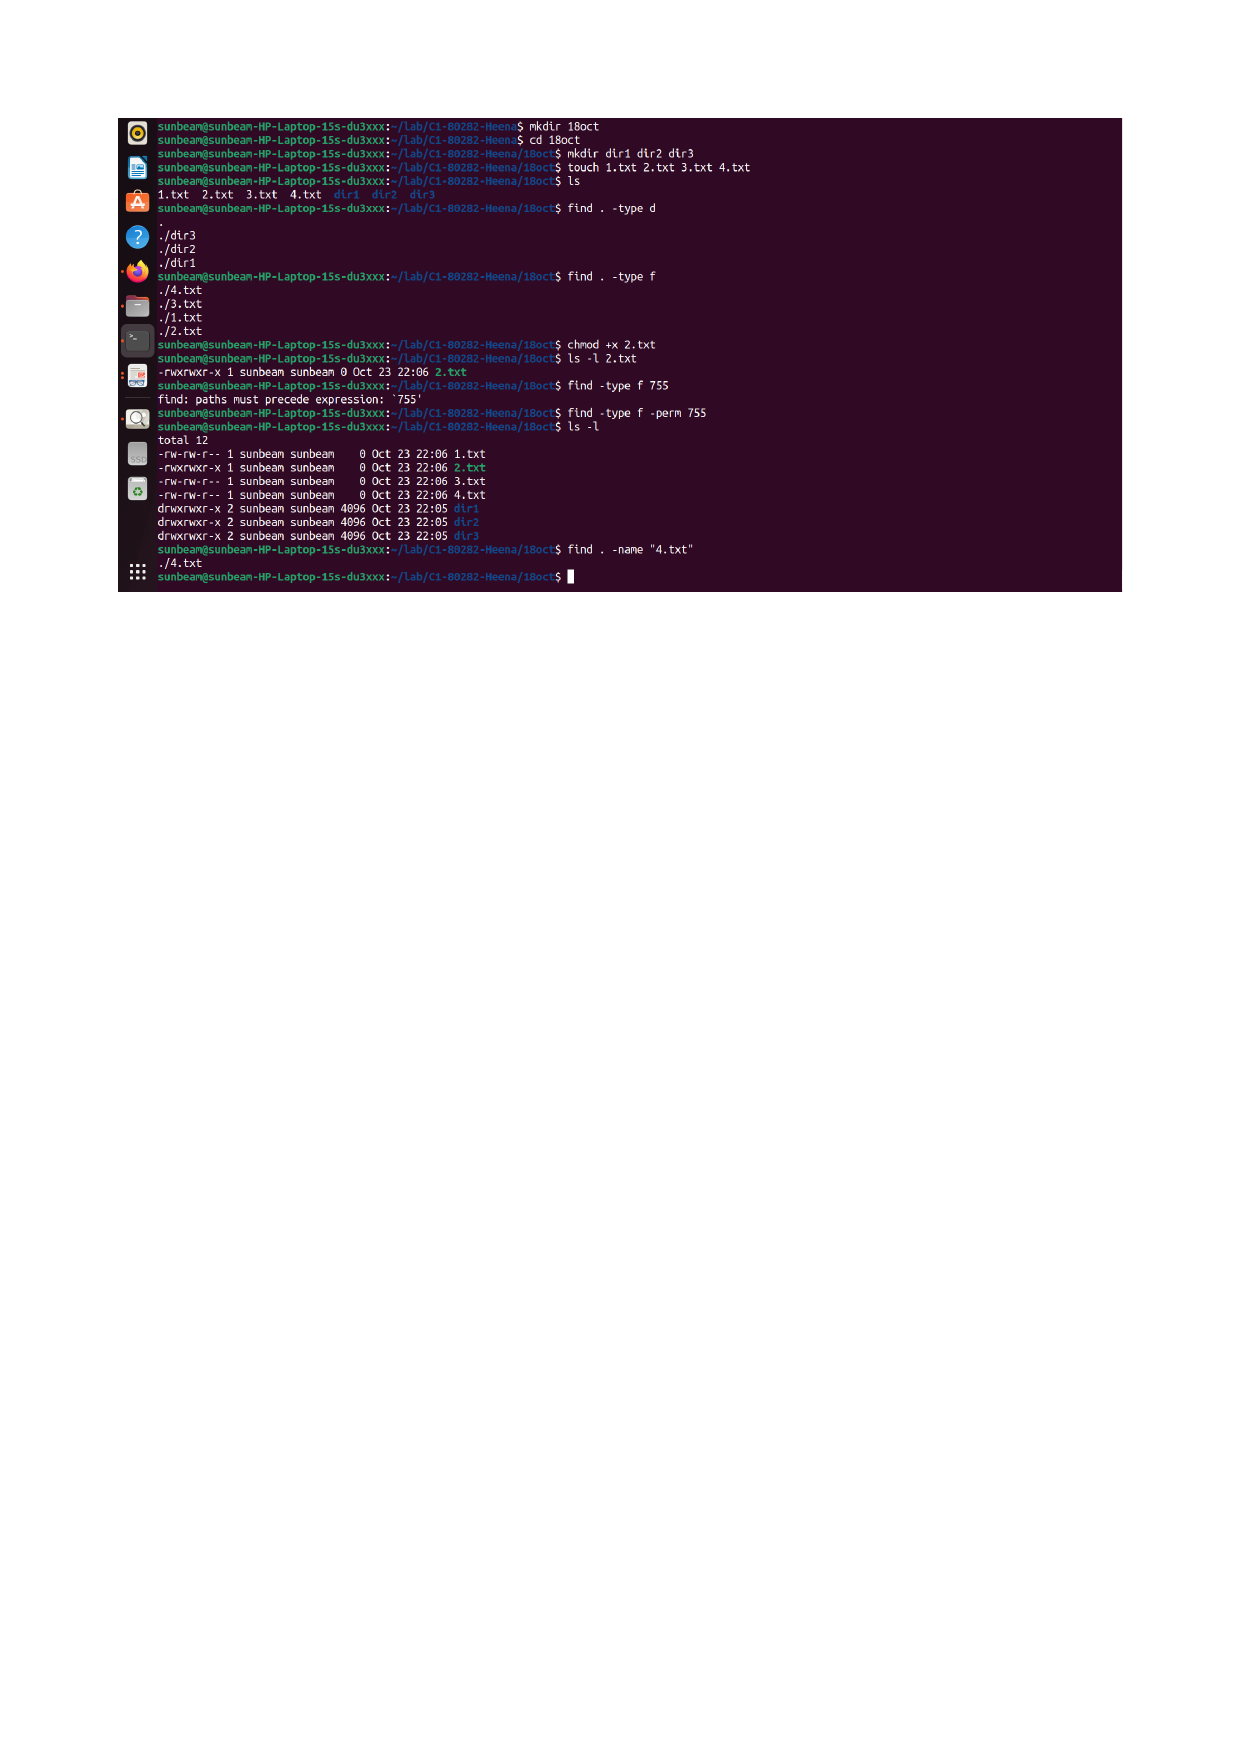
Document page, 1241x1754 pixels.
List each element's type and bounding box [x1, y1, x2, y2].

picture [118, 118, 1123, 592]
